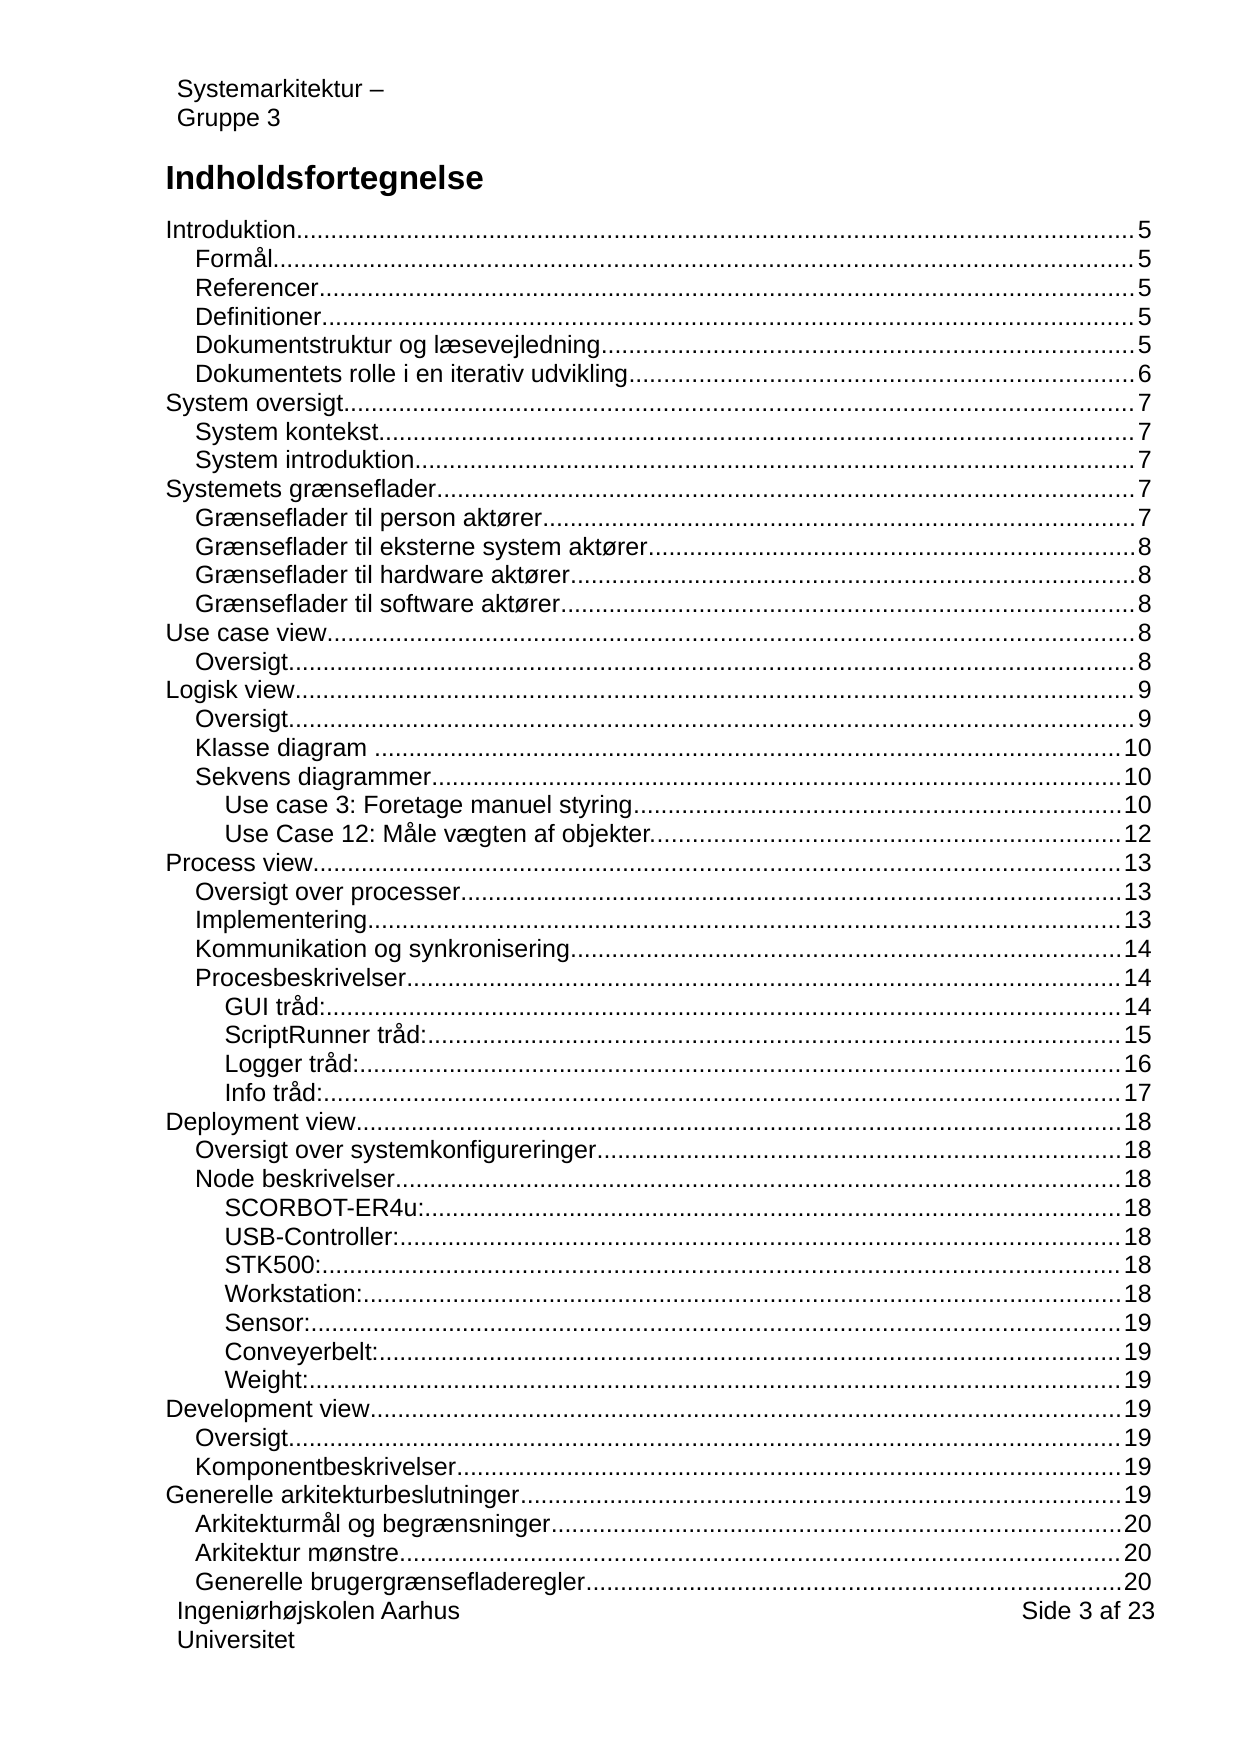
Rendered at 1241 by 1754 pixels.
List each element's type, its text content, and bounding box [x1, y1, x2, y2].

text Generelle arkitekturbeslutninger 19 [165, 1480, 1152, 1509]
text Info tråd: 17 [224, 1078, 1152, 1107]
text Use case view 8 [165, 618, 1152, 647]
text Implementering 13 [195, 905, 1152, 934]
text GUI tråd: 14 [224, 992, 1152, 1020]
text Logisk view 9 [165, 675, 1152, 704]
text Oversigt 8 [195, 647, 1152, 675]
text Sensor: 19 [224, 1308, 1152, 1337]
text Node beskrivelser 18 [195, 1164, 1152, 1193]
text Grænseflader til person aktører 7 [195, 503, 1152, 532]
text Oversigt over systemkonfigureringer 18 [195, 1135, 1152, 1164]
text Use Case 12: Måle vægten af objekter. 12 [224, 819, 1152, 848]
text Formål 5 [195, 244, 1152, 273]
text System oversigt 7 [165, 388, 1152, 417]
text Klasse diagram 10 [195, 733, 1152, 762]
text Oversigt over processer 13 [195, 877, 1152, 905]
text Referencer 5 [195, 273, 1152, 302]
text Grænseflader til hardware aktører 8 [195, 560, 1152, 589]
text Logger tråd: 16 [224, 1049, 1152, 1078]
text Introduktion 5 [165, 215, 1152, 244]
text STK500: 18 [224, 1250, 1152, 1279]
text Arkitekturmål og begrænsninger 20 [195, 1509, 1152, 1538]
text Grænseflader til software aktører 8 [195, 589, 1152, 618]
text Definitioner 5 [195, 302, 1152, 330]
subtitle Indholdsfortegnelse [165, 158, 1152, 196]
text Arkitektur mønstre 20 [195, 1538, 1152, 1567]
text Deployment view 18 [165, 1107, 1152, 1135]
text USB-Controller: 18 [224, 1222, 1152, 1250]
text Workstation: 18 [224, 1279, 1152, 1308]
text System introduktion 7 [195, 445, 1152, 474]
text Process view 13 [165, 848, 1152, 877]
text Procesbeskrivelser 14 [195, 963, 1152, 992]
text Komponentbeskrivelser 19 [195, 1452, 1152, 1480]
text Use case 3: Foretage manuel styring 10 [224, 790, 1152, 819]
text Oversigt 9 [195, 704, 1152, 733]
text SCORBOT-ER4u: 18 [224, 1193, 1152, 1222]
text Generelle brugergrænsefladeregler 20 [195, 1567, 1152, 1595]
text ScriptRunner tråd: 15 [224, 1020, 1152, 1049]
text Kommunikation og synkronisering 14 [195, 934, 1152, 963]
text Oversigt 19 [195, 1423, 1152, 1452]
text Weight: 19 [224, 1365, 1152, 1394]
text Dokumentets rolle i en iterativ udvikling 6 [195, 359, 1152, 388]
text Development view 19 [165, 1394, 1152, 1423]
text Conveyerbelt: 19 [224, 1337, 1152, 1365]
text Grænseflader til eksterne system aktører 8 [195, 532, 1152, 560]
text System kontekst 7 [195, 417, 1152, 445]
text Dokumentstruktur og læsevejledning 5 [195, 330, 1152, 359]
text Sekvens diagrammer 10 [195, 762, 1152, 790]
text Systemets grænseflader 7 [165, 474, 1152, 503]
